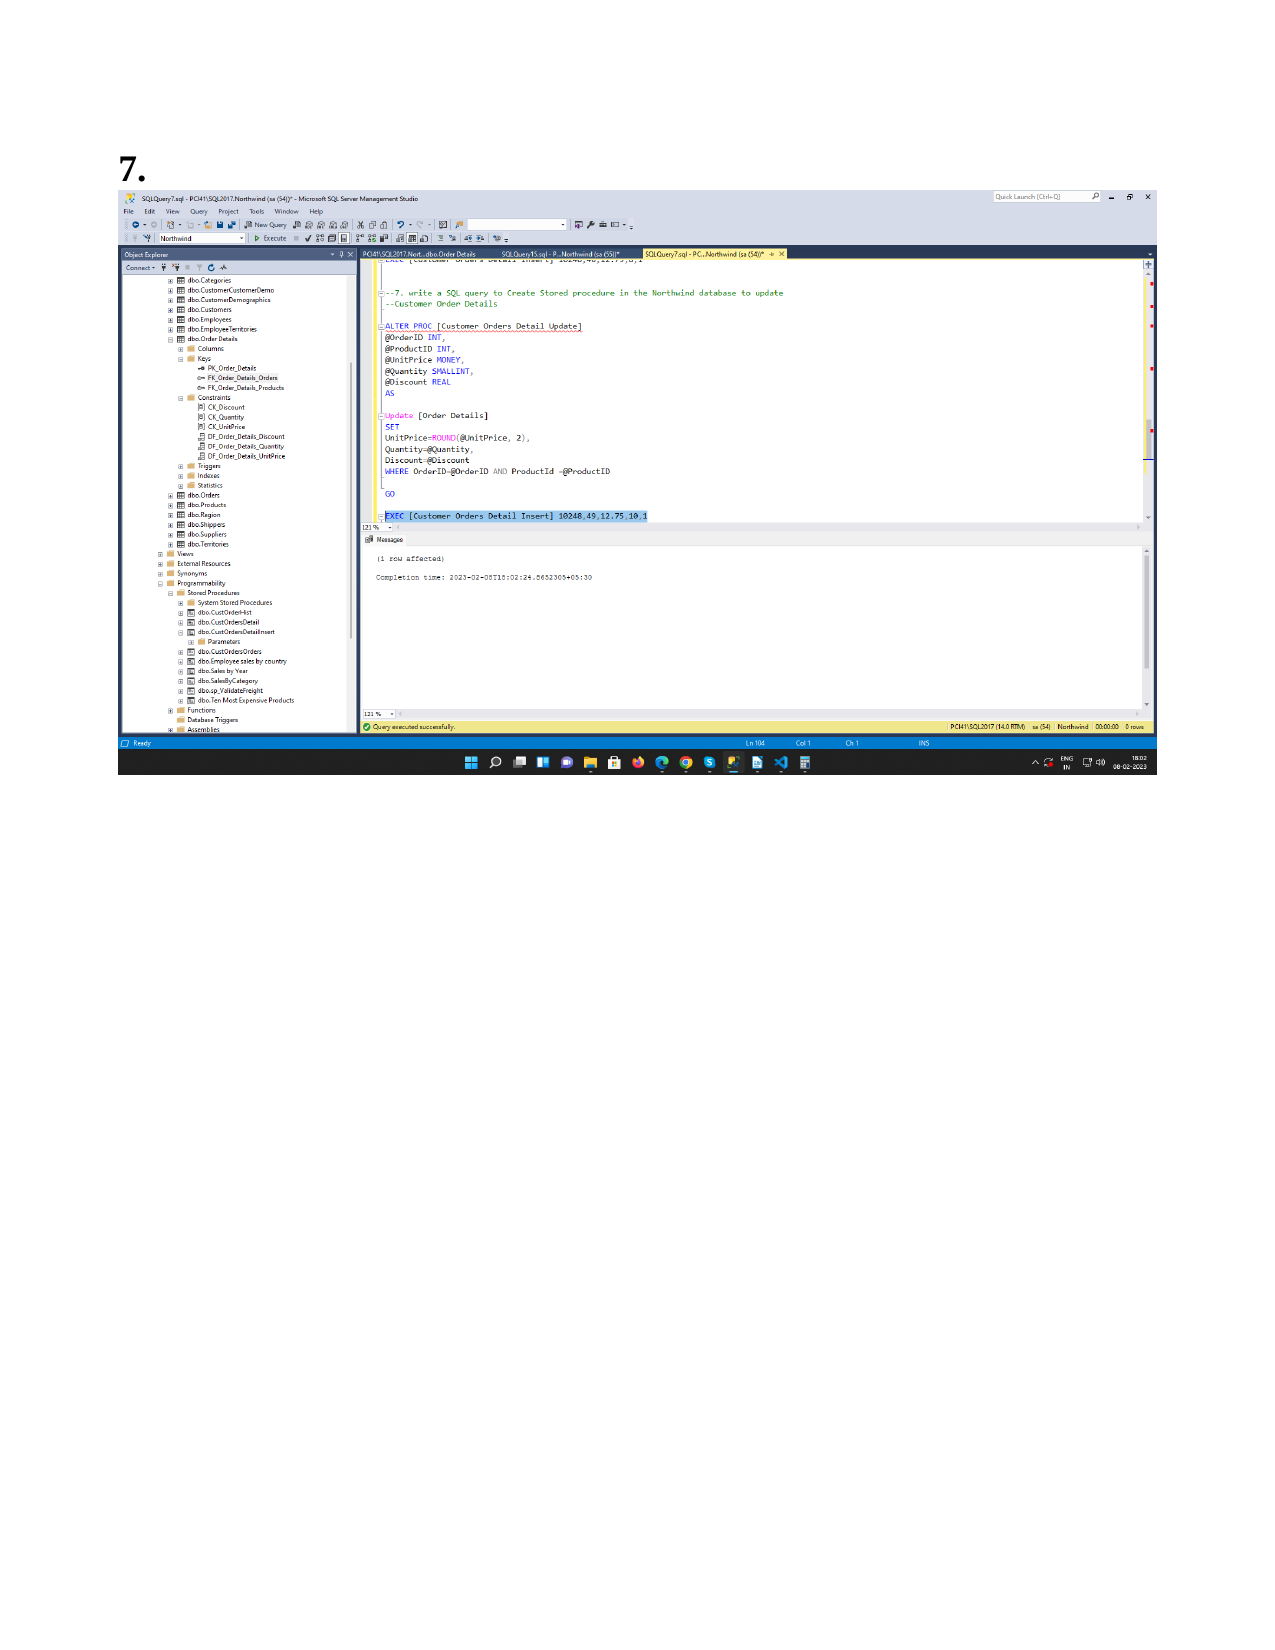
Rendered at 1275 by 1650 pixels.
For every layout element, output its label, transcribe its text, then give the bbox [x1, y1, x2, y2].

text 7. [118, 147, 1157, 190]
picture [118, 190, 1157, 775]
